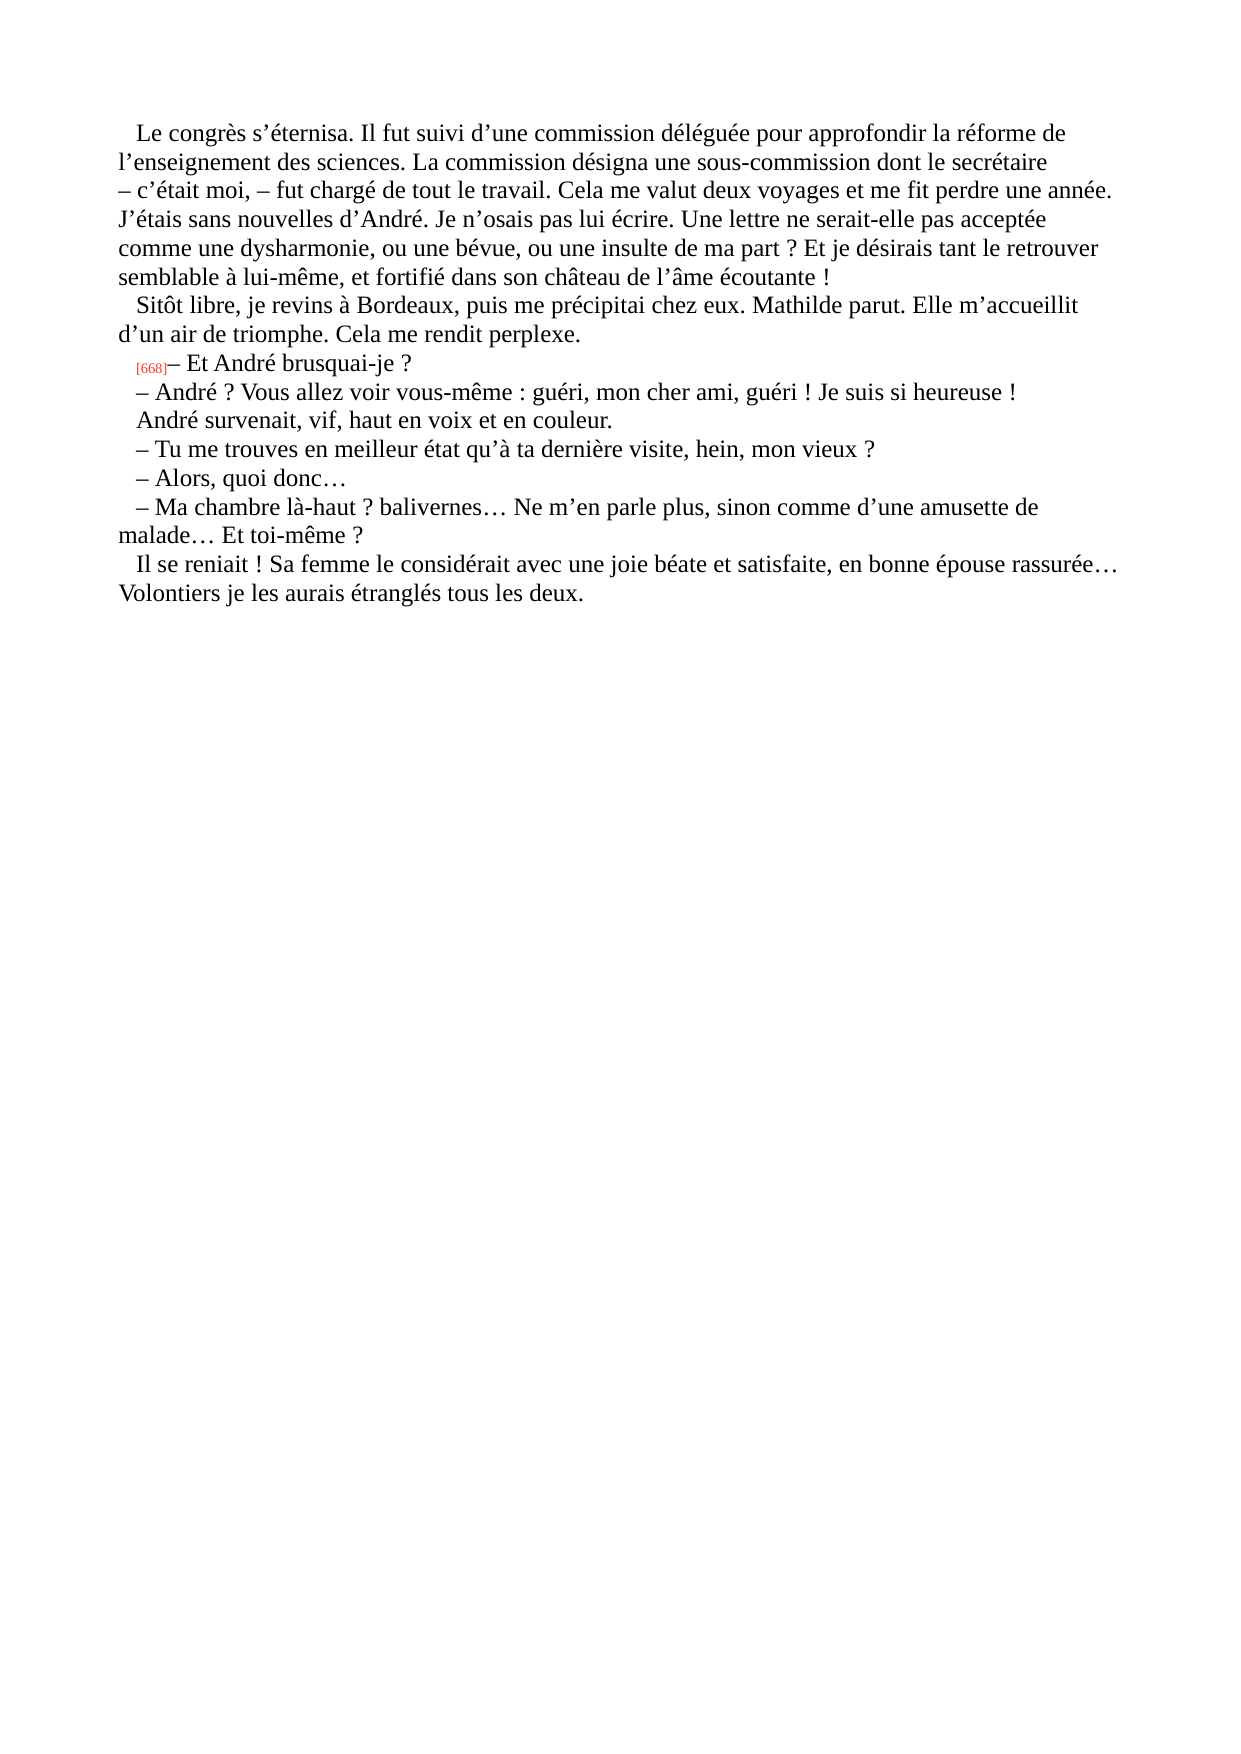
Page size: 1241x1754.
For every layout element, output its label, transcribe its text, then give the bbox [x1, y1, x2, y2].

text André survenait, vif, haut en voix et en couleur. [118, 406, 1122, 434]
text – Tu me trouves en meilleur état qu’à ta dernière visite, hein, mon vieux ? [118, 434, 1122, 463]
text – Ma chambre là-haut ? balivernes… Ne m’en parle plus, sinon comme d’une amusette de malade… Et toi-même ? [118, 492, 1122, 549]
text – André ? Vous allez voir vous-même : guéri, mon cher ami, guéri ! Je suis si heureuse ! [118, 377, 1122, 406]
text – Alors, quoi donc… [118, 463, 1122, 492]
text Le congrès s’éternisa. Il fut suivi d’une commission déléguée pour approfondir la réforme de l’enseignement des sciences. La commission désigna une sous-commission dont le secrétaire – c’était moi, – fut chargé de tout le travail. Cela me valut deux voyages et me fit perdre une année. J’étais sans nouvelles d’André. Je n’osais pas lui écrire. Une lettre ne serait-elle pas acceptée comme une dysharmonie, ou une bévue, ou une insulte de ma part ? Et je désirais tant le retrouver semblable à lui-même, et fortifié dans son château de l’âme écoutante ! [118, 118, 1122, 291]
text [668]– Et André brusquai-je ? [118, 348, 1122, 377]
text Sitôt libre, je revins à Bordeaux, puis me précipitai chez eux. Mathilde parut. Elle m’accueillit d’un air de triomphe. Cela me rendit perplexe. [118, 291, 1122, 348]
text Il se reniait ! Sa femme le considérait avec une joie béate et satisfaite, en bonne épouse rassurée… Volontiers je les aurais étranglés tous les deux. [118, 549, 1122, 607]
